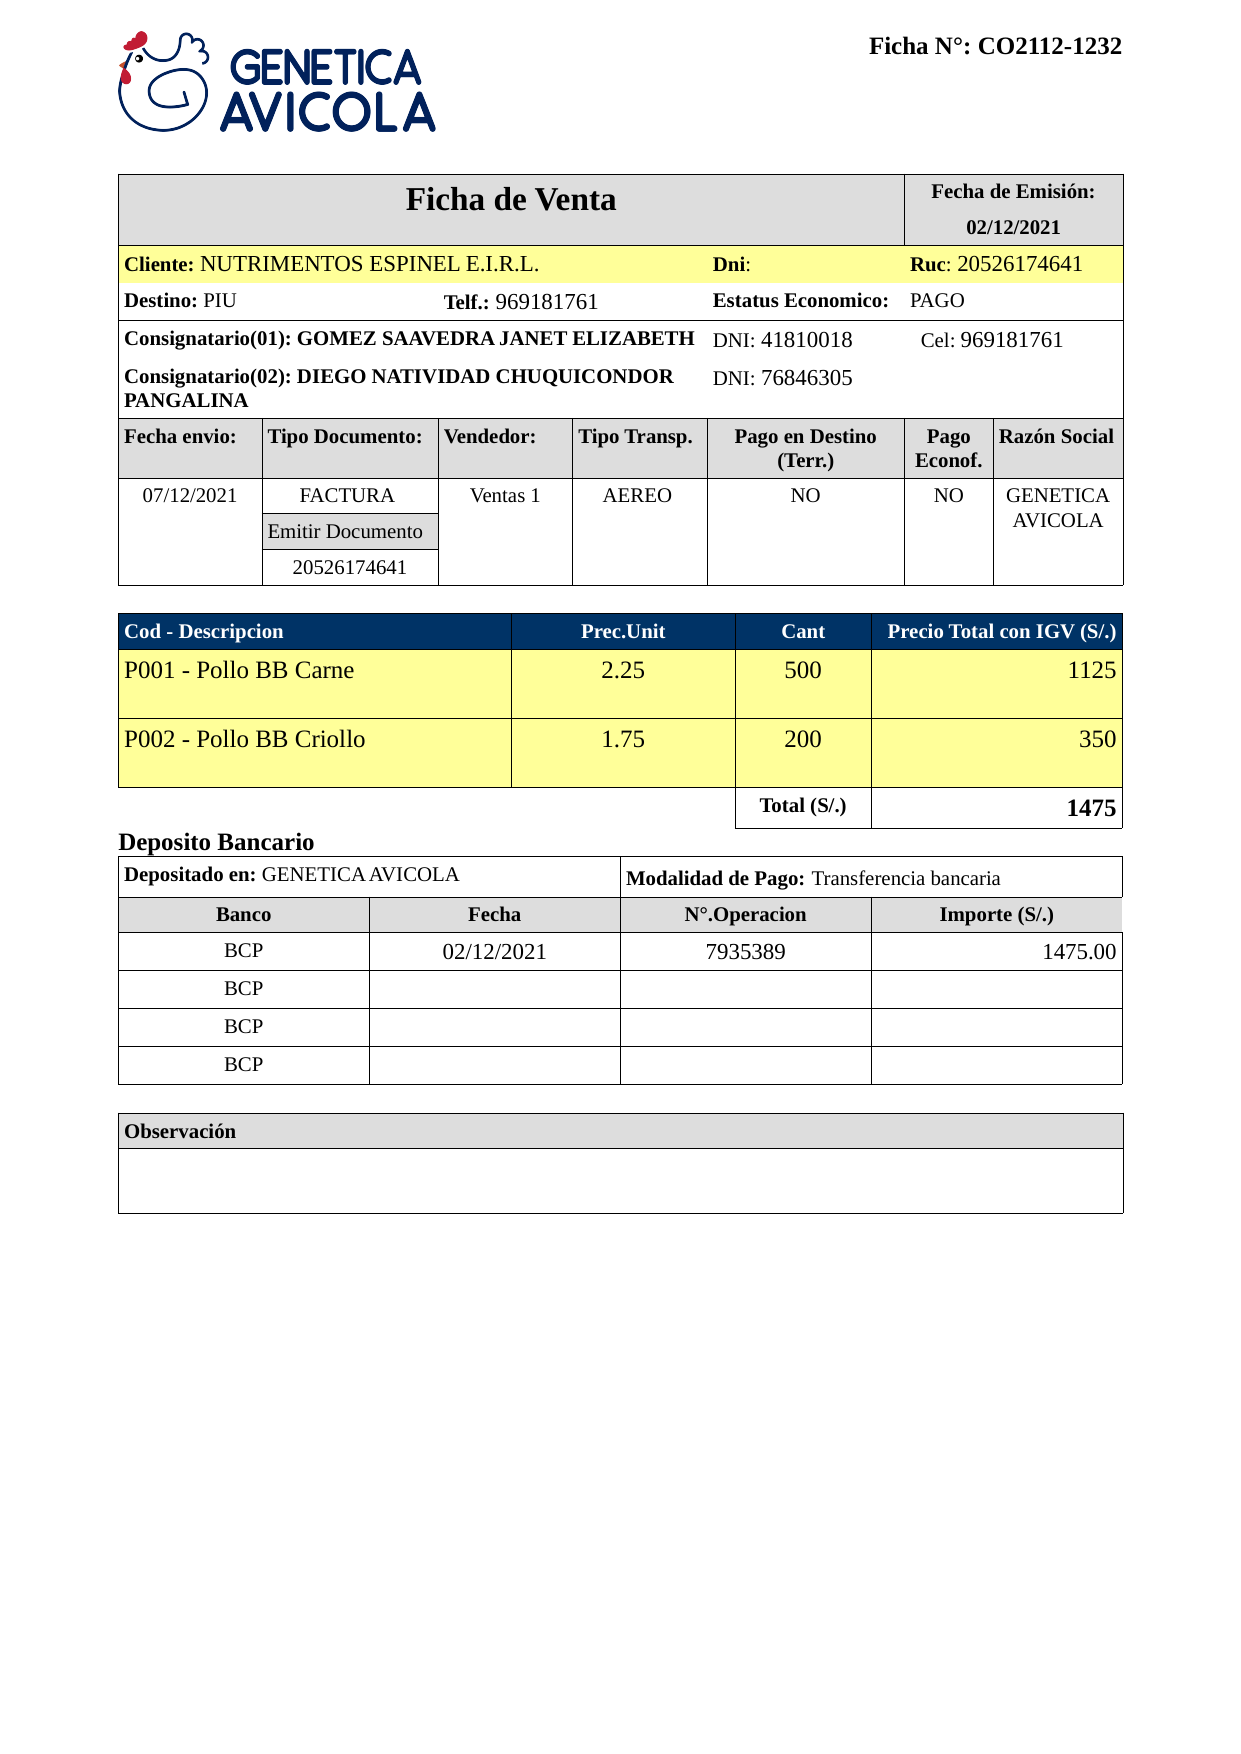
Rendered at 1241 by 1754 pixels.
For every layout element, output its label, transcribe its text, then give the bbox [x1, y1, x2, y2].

table_cell Pago Econof. [905, 419, 993, 478]
table_cell [370, 1047, 620, 1084]
table_header Prec.Unit [512, 614, 735, 649]
table_header Precio Total con IGV (S/.) [872, 614, 1122, 649]
table_cell 1.75 [512, 719, 735, 787]
table_cell Fecha envio: [119, 419, 262, 478]
table_cell Tipo Transp. [573, 419, 707, 478]
table_cell PAGO [904, 283, 1123, 320]
table_cell [370, 1009, 620, 1046]
table_header Fecha de Emisión: [905, 175, 1123, 209]
table_cell 200 [736, 719, 871, 787]
table_cell Dni: [707, 246, 904, 283]
table_cell 07/12/2021 [119, 479, 262, 584]
table_cell FACTURA [263, 479, 438, 513]
table_cell 1125 [872, 650, 1122, 718]
table_cell [370, 971, 620, 1008]
table_cell BCP [119, 971, 369, 1008]
table_cell Cel: 969181761 [915, 321, 1123, 358]
table_cell Emitir Documento [263, 514, 438, 549]
table_header Cant [736, 614, 871, 649]
table_cell BCP [119, 1047, 369, 1084]
picture [118, 31, 436, 132]
table_cell BCP [119, 1009, 369, 1046]
table_header Modalidad de Pago: Transferencia bancaria [621, 857, 1122, 897]
table_cell 1475 [872, 788, 1122, 827]
table_cell Pago en Destino (Terr.) [708, 419, 904, 478]
table_cell Destino: PIU [119, 283, 438, 320]
table_cell N°.Operacion [621, 898, 871, 932]
table_cell [119, 1149, 1123, 1213]
table_cell Estatus Economico: [707, 283, 904, 320]
table_cell Telf.: 969181761 [438, 283, 707, 320]
table_cell BCP [119, 933, 369, 970]
table_cell Vendedor: [439, 419, 572, 478]
table_cell 02/12/2021 [905, 209, 1123, 245]
table_header Cod - Descripcion [119, 614, 511, 649]
table_cell 500 [736, 650, 871, 718]
table_cell 350 [872, 719, 1122, 787]
table_cell 20526174641 [263, 550, 438, 584]
table_cell P002 - Pollo BB Criollo [119, 719, 511, 787]
table_cell P001 - Pollo BB Carne [119, 650, 511, 718]
table_cell [872, 1009, 1122, 1046]
table_cell NO [708, 479, 904, 584]
table_cell DNI: 76846305 [707, 358, 1123, 418]
table_cell AEREO [573, 479, 707, 584]
table_header Ficha de Venta [119, 175, 904, 245]
table_cell Tipo Documento: [263, 419, 438, 478]
table_cell DNI: 41810018 [707, 321, 915, 358]
table_cell GENETICA AVICOLA [994, 479, 1123, 584]
table_cell Total (S/.) [736, 788, 871, 827]
table_cell 02/12/2021 [370, 933, 620, 970]
table_cell [872, 1047, 1122, 1084]
table_cell 1475.00 [872, 933, 1122, 970]
table_cell NO [905, 479, 993, 584]
table_cell Ventas 1 [439, 479, 572, 584]
table_header Depositado en: GENETICA AVICOLA [119, 857, 620, 897]
table_cell 2.25 [512, 650, 735, 718]
table_cell [872, 971, 1122, 1008]
table_cell [511, 788, 735, 827]
table_cell [118, 788, 511, 827]
table_cell [621, 1009, 871, 1046]
table_cell [621, 971, 871, 1008]
table_cell Banco [119, 898, 369, 932]
table_cell Consignatario(01): GOMEZ SAAVEDRA JANET ELIZABETH [119, 321, 707, 358]
table_header Observación [119, 1114, 1123, 1148]
table_cell 7935389 [621, 933, 871, 970]
table_cell Cliente: NUTRIMENTOS ESPINEL E.I.R.L. [119, 246, 707, 283]
table_cell Fecha [370, 898, 620, 932]
text Deposito Bancario [118, 827, 1122, 856]
table_cell Ruc: 20526174641 [904, 246, 1123, 283]
table_cell Razón Social [994, 419, 1123, 478]
table_cell [621, 1047, 871, 1084]
table_cell Importe (S/.) [872, 898, 1122, 932]
table_cell Consignatario(02): DIEGO NATIVIDAD CHUQUICONDOR PANGALINA [119, 358, 707, 418]
